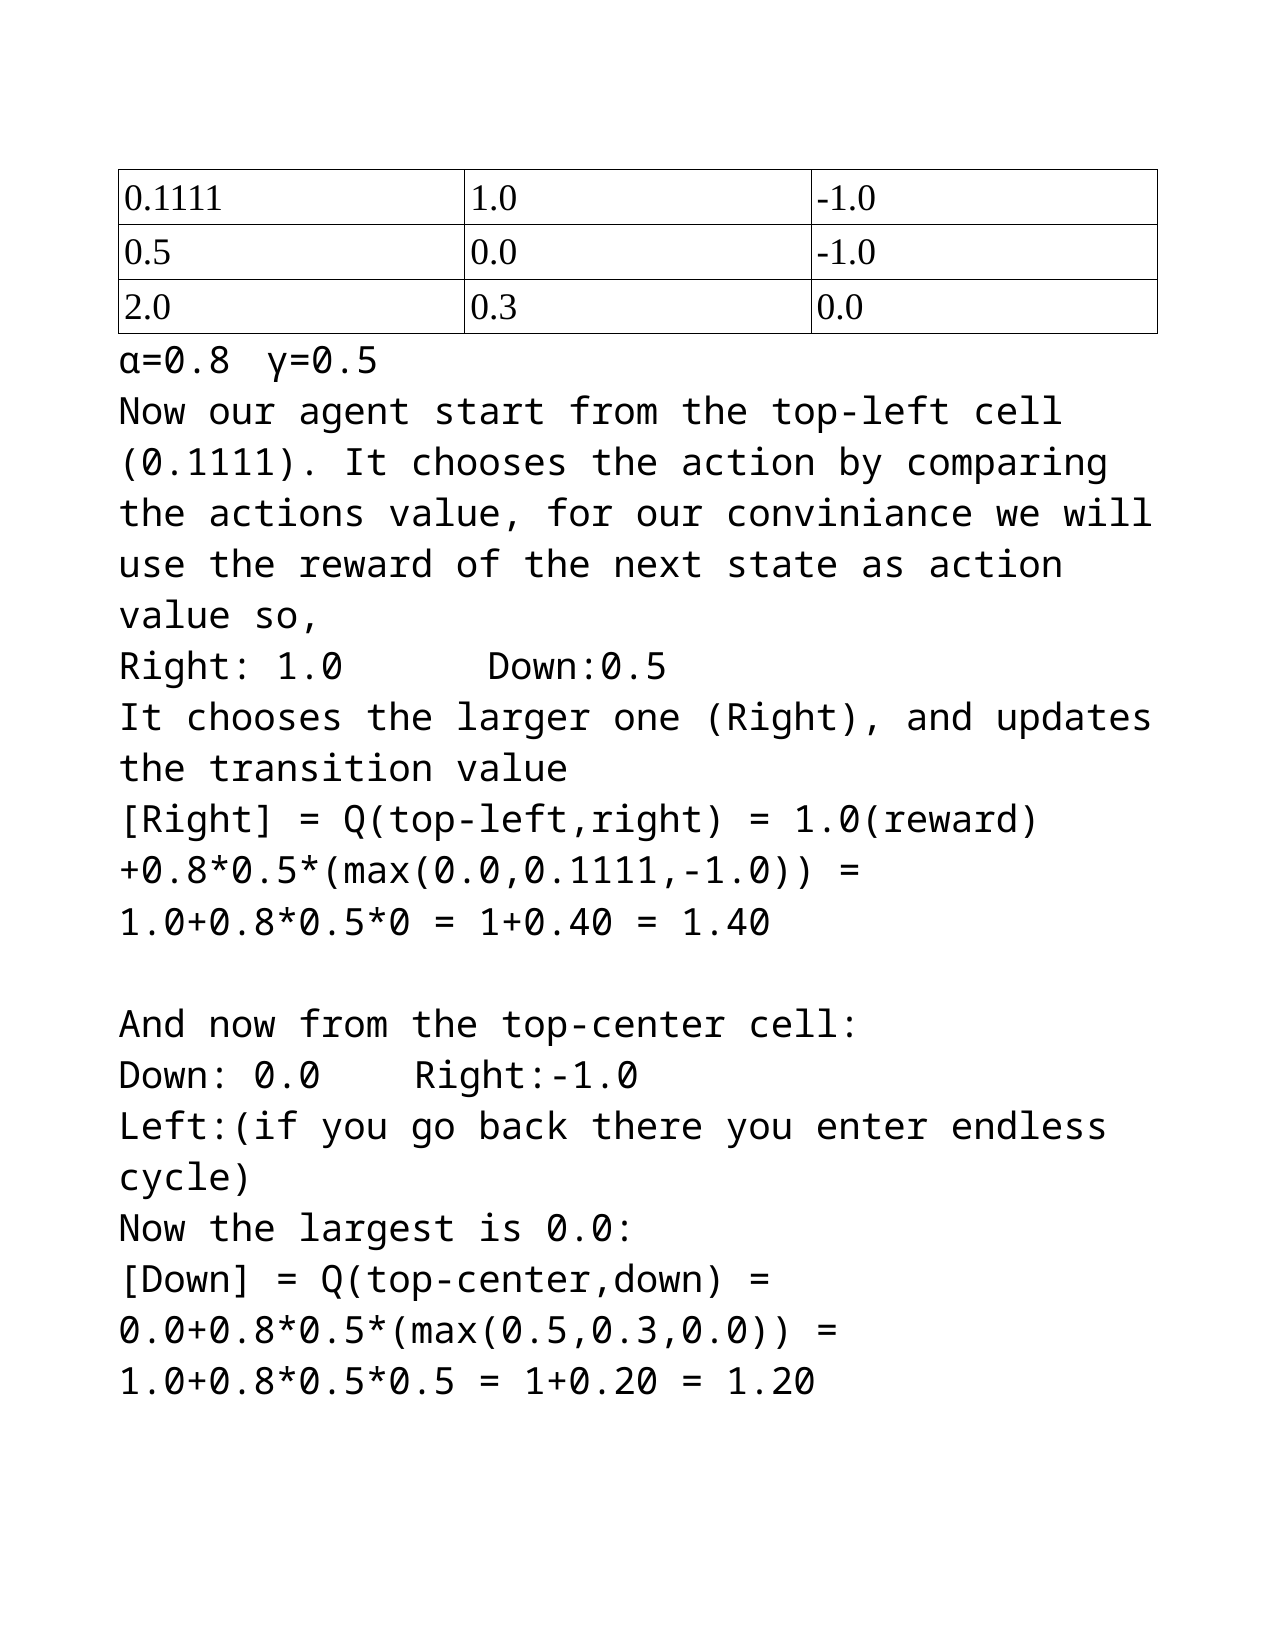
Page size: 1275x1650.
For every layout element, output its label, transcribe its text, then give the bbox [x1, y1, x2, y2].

table_header -1.0 [812, 170, 1157, 224]
table_cell 0.0 [465, 225, 811, 278]
text Now the largest is 0.0: [118, 1201, 1157, 1252]
table_header 0.1111 [119, 170, 464, 224]
table_cell 0.0 [812, 280, 1157, 333]
table_cell 0.5 [119, 225, 464, 278]
table_cell 0.3 [465, 280, 811, 333]
text [Right] = Q(top-left,right) = 1.0(reward)+0.8*0.5*(max(0.0,0.1111,-1.0)) = 1.0+0.8*0.5*0 = 1+0.40 = 1.40 [118, 793, 1157, 946]
text α=0.8 γ=0.5 [118, 334, 1157, 384]
text Now our agent start from the top-left cell (0.1111). It chooses the action by comparing the actions value, for our conviniance we will use the reward of the next state as action value so, [118, 384, 1157, 639]
table_cell -1.0 [812, 225, 1157, 278]
table_cell 2.0 [119, 280, 464, 333]
text And now from the top-center cell: [118, 997, 1157, 1048]
text It chooses the larger one (Right), and updates the transition value [118, 691, 1157, 793]
text Left:(if you go back there you enter endless cycle) [118, 1099, 1157, 1201]
text [Down] = Q(top-center,down) = 0.0+0.8*0.5*(max(0.5,0.3,0.0)) = 1.0+0.8*0.5*0.5 = 1+0.20 = 1.20 [118, 1252, 1157, 1405]
text Down: 0.0 Right:-1.0 [118, 1048, 1157, 1099]
text Right: 1.0 Down:0.5 [118, 639, 1157, 691]
table_header 1.0 [465, 170, 811, 224]
